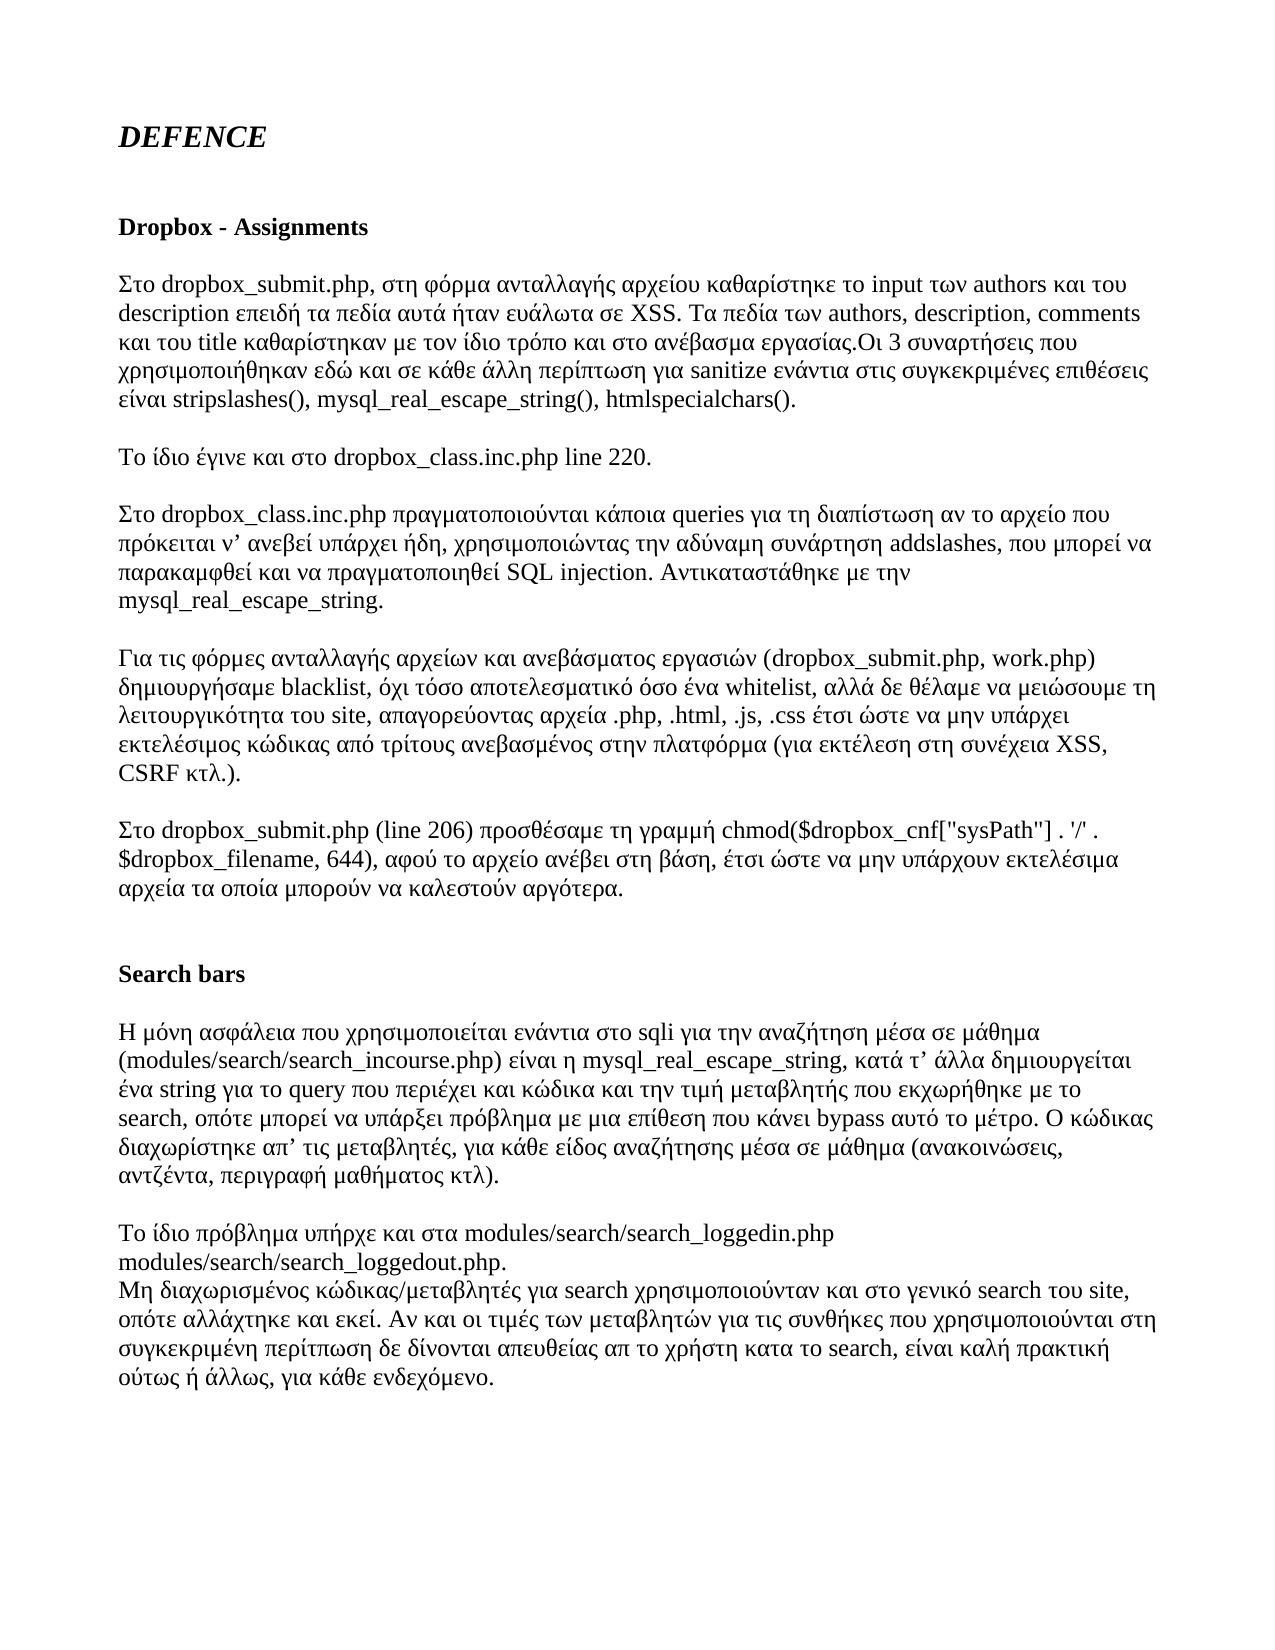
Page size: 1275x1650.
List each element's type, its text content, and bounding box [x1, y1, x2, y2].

text DEFENCE [118, 118, 1157, 154]
text Το ίδιο έγινε και στο dropbox_class.inc.php line 220. [118, 442, 1157, 470]
text Στο dropbox_submit.php (line 206) προσθέσαμε τη γραμμή chmod($dropbox_cnf["sysPath"] . '/' . $dropbox_filename, 644), αφού το αρχείο ανέβει στη βάση, έτσι ώστε να μην υπάρχουν εκτελέσιμα αρχεία τα οποία μπορούν να καλεστούν αργότερα. [118, 815, 1157, 902]
text Στο dropbox_submit.php, στη φόρμα ανταλλαγής αρχείου καθαρίστηκε το input των authors και του description επειδή τα πεδία αυτά ήταν ευάλωτα σε XSS. Τα πεδία των authors, description, comments και του title καθαρίστηκαν με τον ίδιο τρόπο και στο ανέβασμα εργασίας.Οι 3 συναρτήσεις που χρησιμοποιήθηκαν εδώ και σε κάθε άλλη περίπτωση για sanitize ενάντια στις συγκεκριμένες επιθέσεις είναι stripslashes(), mysql_real_escape_string(), htmlspecialchars(). [118, 269, 1157, 413]
text Search bars [118, 959, 1157, 988]
text Για τις φόρμες ανταλλαγής αρχείων και ανεβάσματος εργασιών (dropbox_submit.php, work.php) δημιουργήσαμε blacklist, όχι τόσο αποτελεσματικό όσο ένα whitelist, αλλά δε θέλαμε να μειώσουμε τη λειτουργικότητα του site, απαγορεύοντας αρχεία .php, .html, .js, .css έτσι ώστε να μην υπάρχει εκτελέσιμος κώδικας από τρίτους ανεβασμένος στην πλατφόρμα (για εκτέλεση στη συνέχεια XSS, CSRF κτλ.). [118, 643, 1157, 787]
text Dropbox - Assignments [118, 212, 1157, 240]
text Μη διαχωρισμένος κώδικας/μεταβλητές για search χρησιμοποιούνταν και στο γενικό search του site, οπότε αλλάχτηκε και εκεί. Αν και οι τιμές των μεταβλητών για τις συνθήκες που χρησιμοποιούνται στη συγκεκριμένη περίτπωση δε δίνονται απευθείας απ το χρήστη κατα το search, είναι καλή πρακτική ούτως ή άλλως, για κάθε ενδεχόμενο. [118, 1275, 1157, 1390]
text Η μόνη ασφάλεια που χρησιμοποιείται ενάντια στο sqli για την αναζήτηση μέσα σε μάθημα (modules/search/search_incourse.php) είναι η mysql_real_escape_string, κατά τ’ άλλα δημιουργείται ένα string για το query που περιέχει και κώδικα και την τιμή μεταβλητής που εκχωρήθηκε με το search, οπότε μπορεί να υπάρξει πρόβλημα με μια επίθεση που κάνει bypass αυτό το μέτρο. Ο κώδικας διαχωρίστηκε απ’ τις μεταβλητές, για κάθε είδος αναζήτησης μέσα σε μάθημα (ανακοινώσεις, αντζέντα, περιγραφή μαθήματος κτλ). [118, 1017, 1157, 1189]
text Στο dropbox_class.inc.php πραγματοποιούνται κάποια queries για τη διαπίστωση αν το αρχείο που πρόκειται ν’ ανεβεί υπάρχει ήδη, χρησιμοποιώντας την αδύναμη συνάρτηση addslashes, που μπορεί να παρακαμφθεί και να πραγματοποιηθεί SQL injection. Αντικαταστάθηκε με την mysql_real_escape_string. [118, 499, 1157, 614]
text Το ίδιο πρόβλημα υπήρχε και στα modules/search/search_loggedin.php modules/search/search_loggedout.php. [118, 1218, 1157, 1275]
